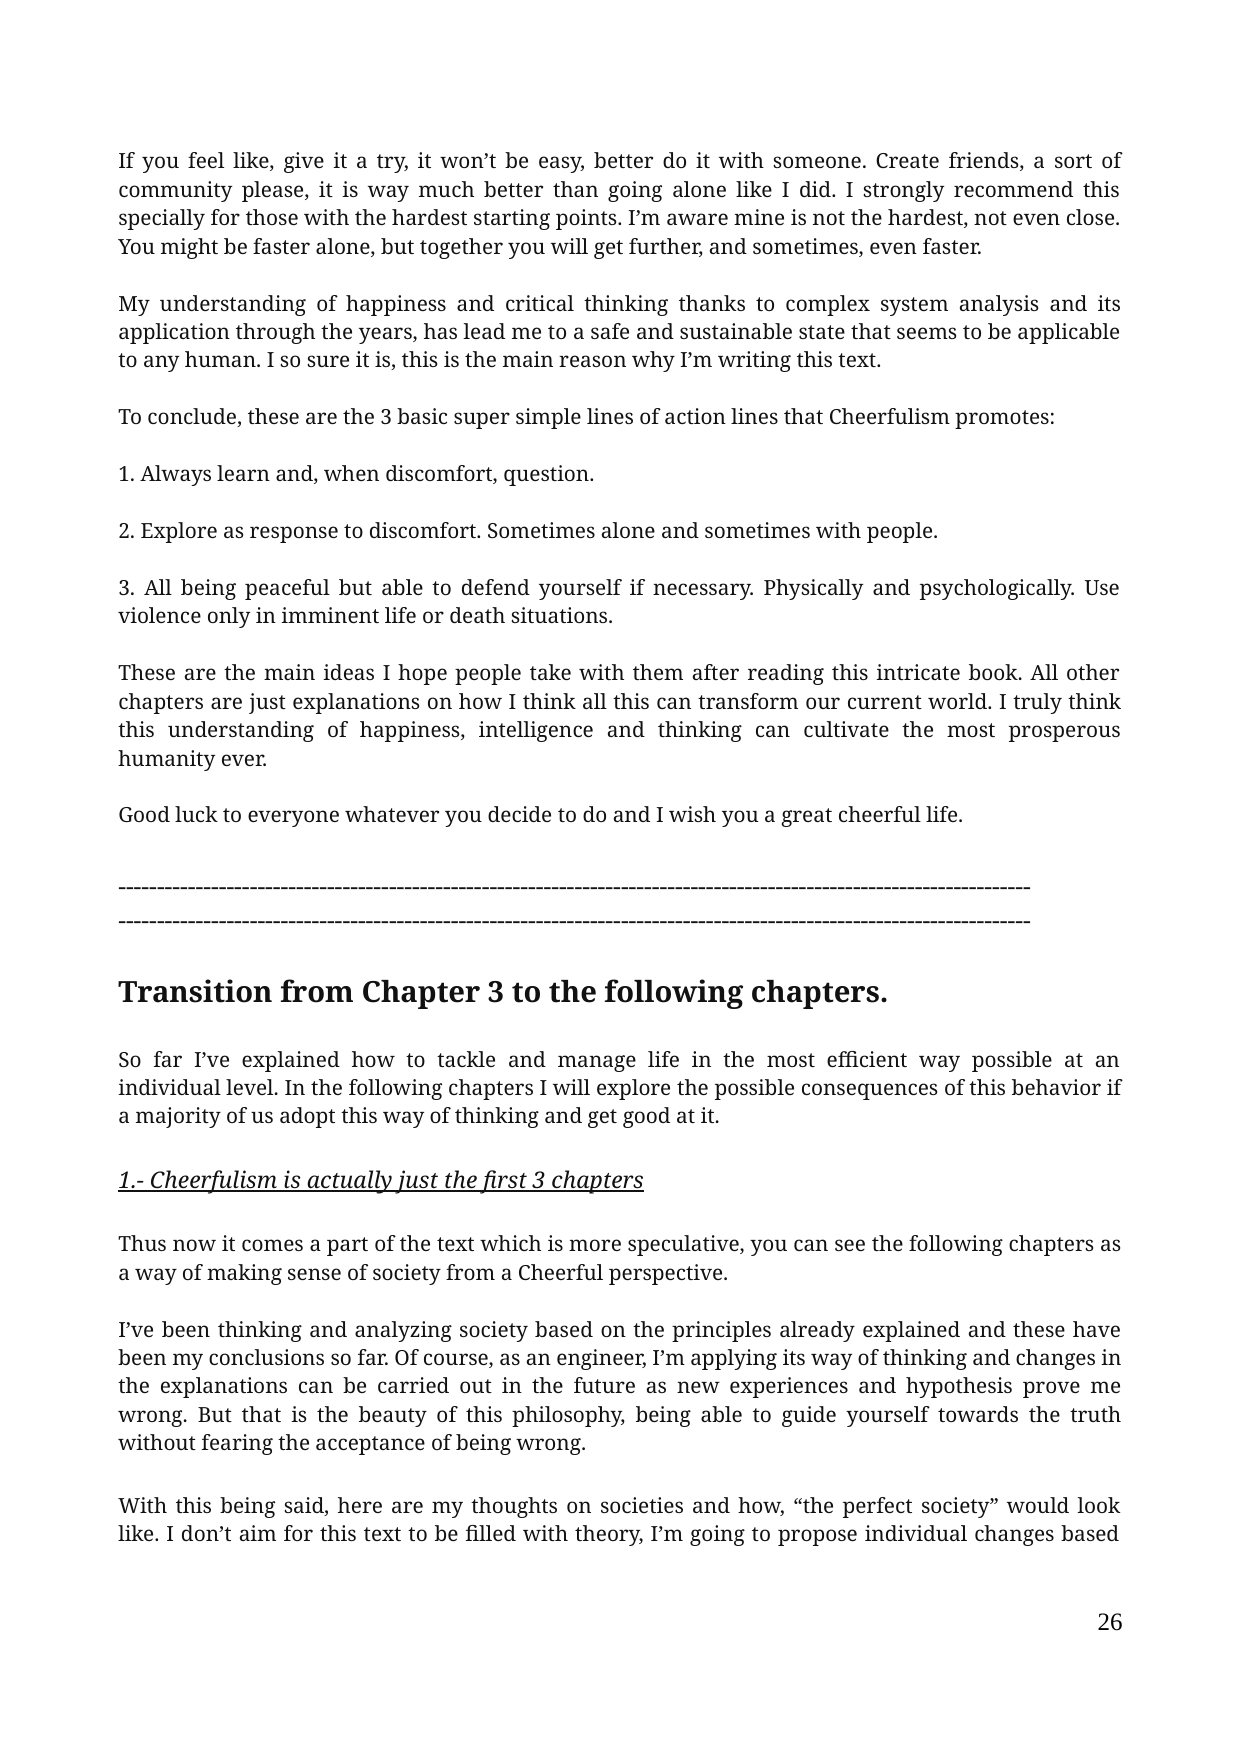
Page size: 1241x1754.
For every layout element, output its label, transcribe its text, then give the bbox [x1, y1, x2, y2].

text With this being said, here are my thoughts on societies and how, “the perfect society” would look like. I don’t aim for this text to be filled with theory, I’m going to propose individual changes based [118, 1491, 1122, 1548]
text 1.- Cheerfulism is actually just the first 3 chapters [118, 1164, 1122, 1195]
text Good luck to everyone whatever you decide to do and I wish you a great cheerful life. [118, 801, 1122, 829]
text ---------------------------------------------------------------------------------------------------------------------- [118, 869, 1122, 903]
text Thus now it comes a part of the text which is more speculative, you can see the following chapters as a way of making sense of society from a Cheerful perspective. [118, 1229, 1122, 1286]
text My understanding of happiness and critical thinking thanks to complex system analysis and its application through the years, has lead me to a safe and sustainable state that seems to be applicable to any human. I so sure it is, this is the main reason why I’m writing this text. [118, 289, 1122, 374]
text 2. Explore as response to discomfort. Sometimes alone and sometimes with people. [118, 516, 1122, 545]
text I’ve been thinking and analyzing society based on the principles already explained and these have been my conclusions so far. Of course, as an engineer, I’m applying its way of thinking and changes in the explanations can be carried out in the future as new experiences and hypothesis prove me wrong. But that is the beauty of this philosophy, being able to guide yourself towards the truth without fearing the acceptance of being wrong. [118, 1315, 1122, 1457]
text These are the main ideas I hope people take with them after reading this intricate book. All other chapters are just explanations on how I think all this can transform our current world. I truly think this understanding of happiness, intelligence and thinking can cultivate the most prosperous humanity ever. [118, 658, 1122, 772]
text If you feel like, give it a try, it won’t be easy, better do it with someone. Create friends, a sort of community please, it is way much better than going alone like I did. I strongly recommend this specially for those with the hardest starting points. I’m aware mine is not the hardest, not even close. You might be faster alone, but together you will get further, and sometimes, even faster. [118, 147, 1122, 260]
text ---------------------------------------------------------------------------------------------------------------------- [118, 903, 1122, 937]
text So far I’ve explained how to tackle and manage life in the most efficient way possible at an individual level. In the following chapters I will explore the possible consequences of this behavior if a majority of us adopt this way of thinking and get good at it. [118, 1045, 1122, 1130]
text Transition from Chapter 3 to the following chapters. [118, 971, 1122, 1011]
text 3. All being peaceful but able to defend yourself if necessary. Physically and psychologically. Use violence only in imminent life or death situations. [118, 573, 1122, 630]
text 1. Always learn and, when discomfort, question. [118, 459, 1122, 488]
text To conclude, these are the 3 basic super simple lines of action lines that Cheerfulism promotes: [118, 402, 1122, 431]
